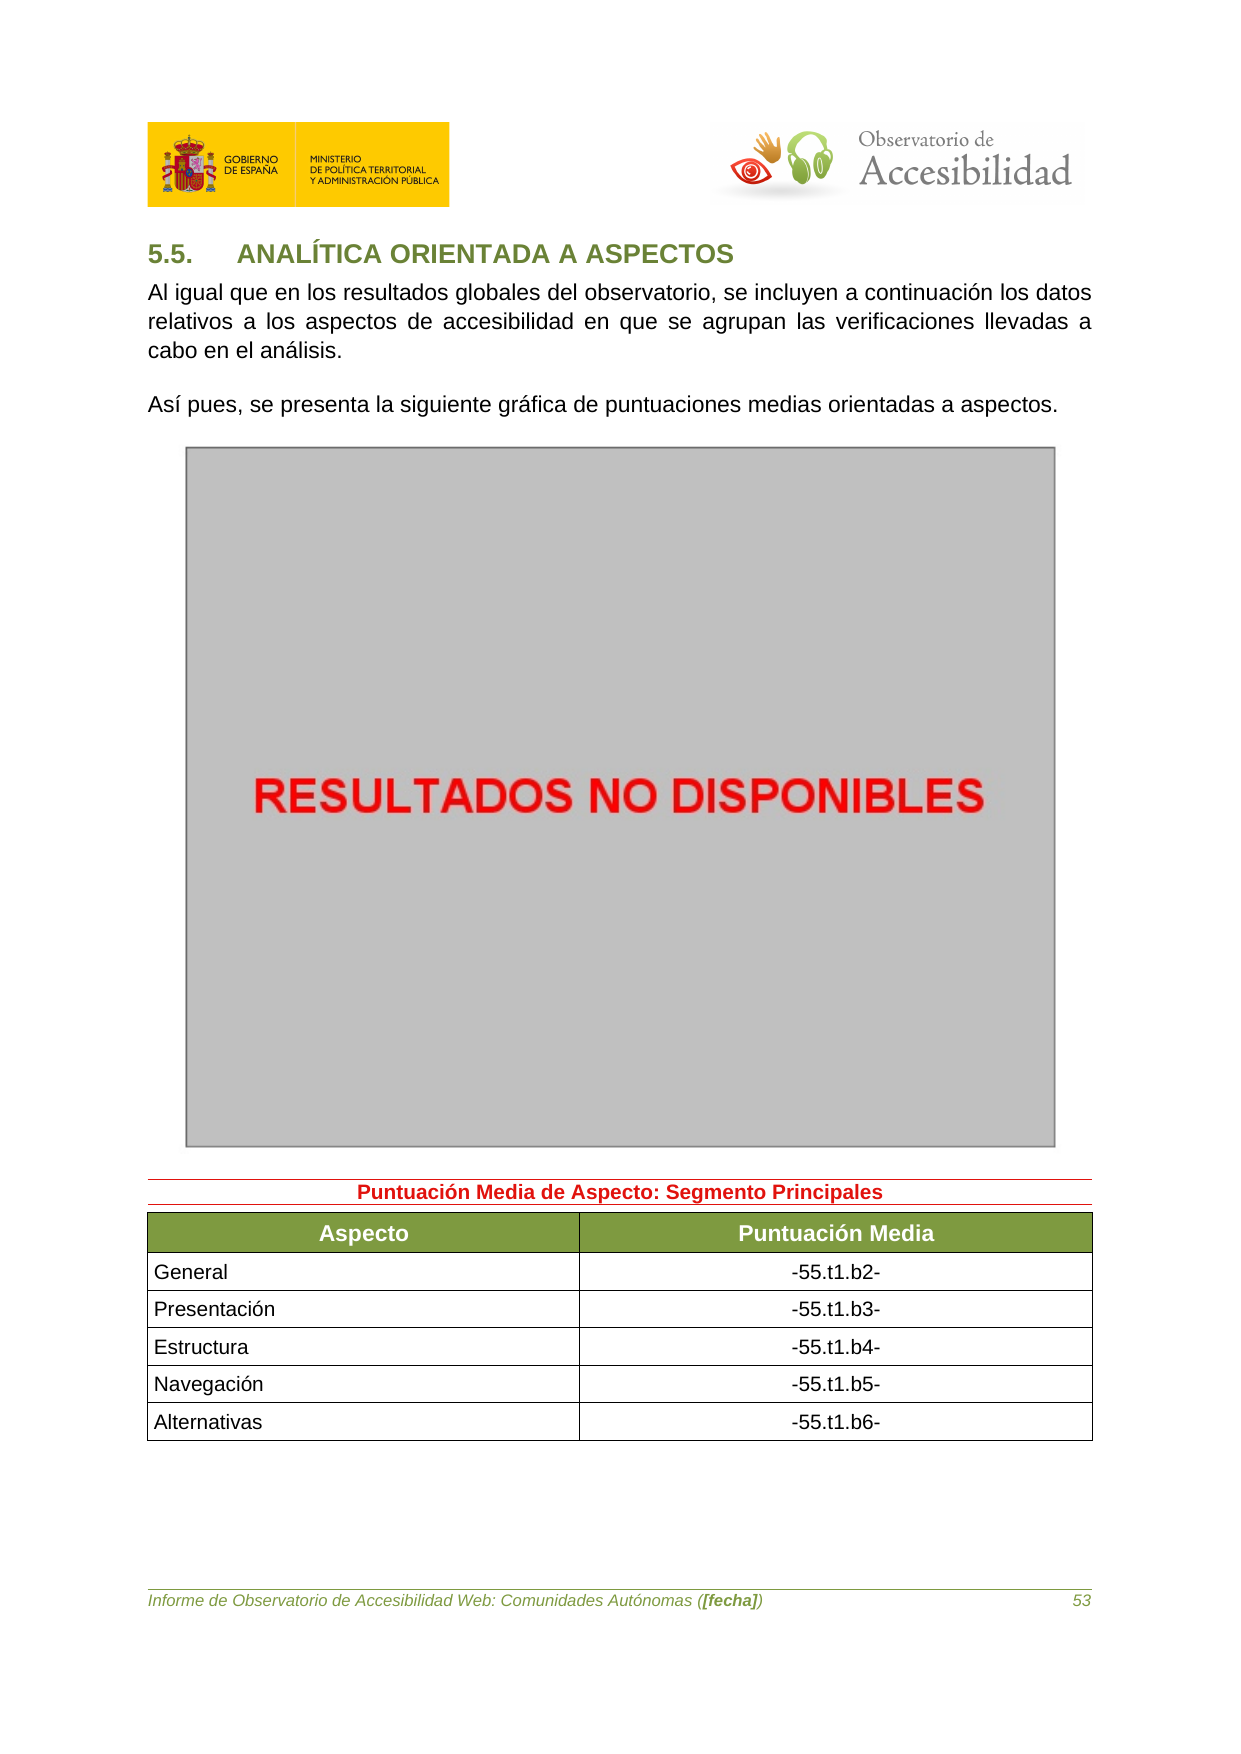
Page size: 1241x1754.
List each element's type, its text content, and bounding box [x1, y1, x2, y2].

text Así pues, se presenta la siguiente gráfica de puntuaciones medias orientadas a aspectos. [148, 391, 1092, 417]
table_cell Presentación [148, 1291, 579, 1327]
table_cell -55.t1.b5- [580, 1366, 1092, 1402]
table_cell -55.t1.b2- [580, 1253, 1092, 1290]
table_cell Alternativas [148, 1403, 579, 1440]
table_cell -55.t1.b3- [580, 1291, 1092, 1327]
table_header Aspecto [148, 1213, 579, 1252]
list Analítica orientada a aspectos [148, 238, 1092, 269]
table_cell General [148, 1253, 579, 1290]
table_cell -55.t1.b6- [580, 1403, 1092, 1440]
table_cell Estructura [148, 1328, 579, 1365]
text Puntuación Media de Aspecto: Segmento Principales [148, 1180, 1092, 1204]
text Al igual que en los resultados globales del observatorio, se incluyen a continuación los datos relativos a los aspectos de accesibilidad en que se agrupan las verificaciones llevadas a cabo en el análisis. [148, 279, 1092, 363]
table_cell Navegación [148, 1366, 579, 1402]
table_header Puntuación Media [580, 1213, 1092, 1252]
table_cell -55.t1.b4- [580, 1328, 1092, 1365]
